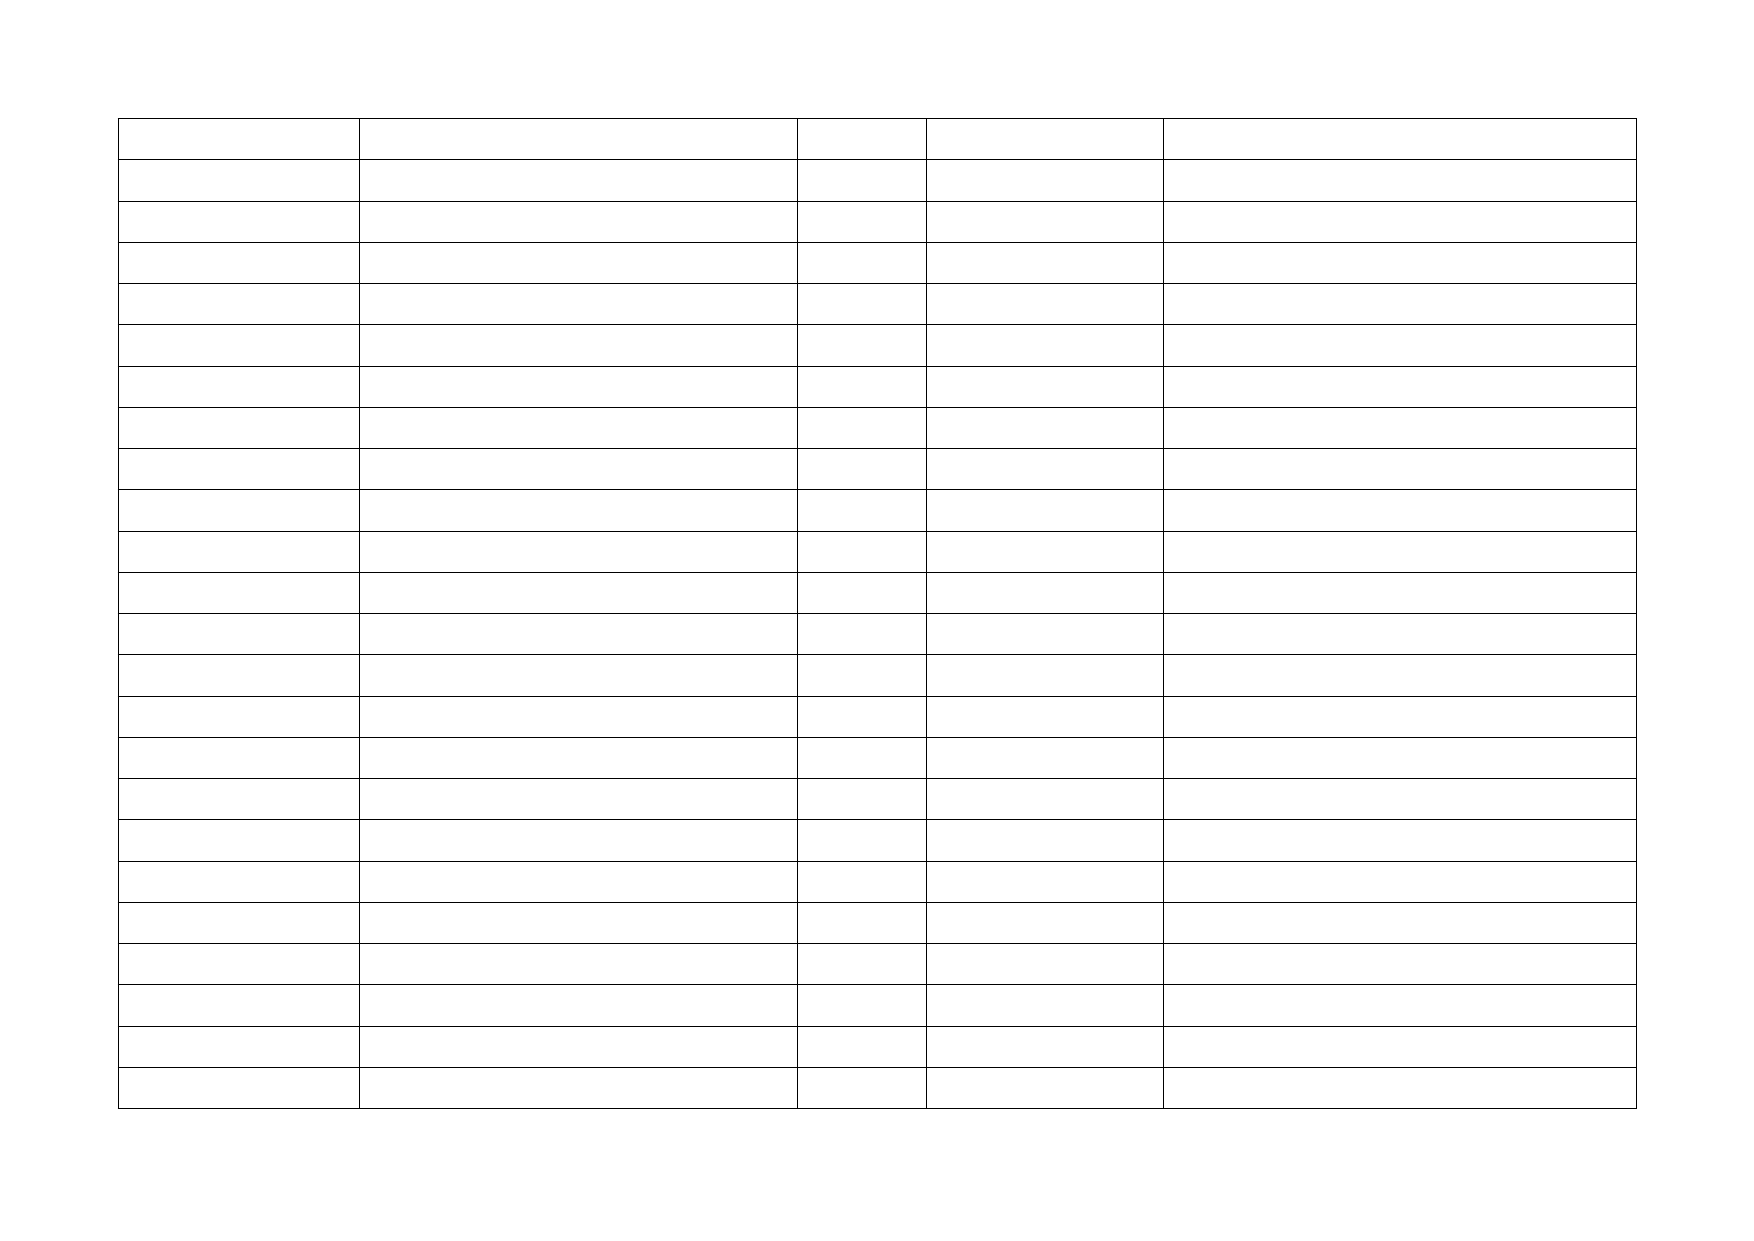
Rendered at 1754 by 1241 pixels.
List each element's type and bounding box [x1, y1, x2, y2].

table_cell [119, 573, 359, 613]
table_cell [1164, 820, 1636, 861]
table_cell [360, 944, 797, 984]
table_cell [798, 1027, 926, 1067]
table_cell [927, 1027, 1163, 1067]
table_cell [360, 985, 797, 1026]
table_cell [1164, 367, 1636, 407]
table_cell [1164, 1027, 1636, 1067]
table_cell [360, 1068, 797, 1108]
table_cell [360, 532, 797, 572]
table_cell [927, 1068, 1163, 1108]
table_cell [798, 655, 926, 696]
table_cell [1164, 697, 1636, 737]
table_cell [927, 614, 1163, 654]
table_cell [927, 449, 1163, 489]
table_cell [119, 160, 359, 201]
table_cell [798, 738, 926, 778]
table_cell [1164, 985, 1636, 1026]
table_cell [1164, 779, 1636, 819]
table_cell [119, 449, 359, 489]
table_cell [119, 655, 359, 696]
table_cell [927, 697, 1163, 737]
table_cell [1164, 944, 1636, 984]
table_cell [927, 325, 1163, 366]
table_cell [798, 944, 926, 984]
table_cell [119, 284, 359, 324]
table_cell [1164, 862, 1636, 902]
table_cell [1164, 284, 1636, 324]
table_cell [119, 490, 359, 531]
table_cell [1164, 490, 1636, 531]
table_cell [798, 820, 926, 861]
table_cell [1164, 160, 1636, 201]
table_cell [119, 325, 359, 366]
table_cell [798, 243, 926, 283]
table_cell [798, 449, 926, 489]
table_cell [1164, 614, 1636, 654]
table_cell [1164, 738, 1636, 778]
table_cell [798, 573, 926, 613]
table_cell [360, 697, 797, 737]
table_cell [927, 408, 1163, 448]
table_cell [119, 408, 359, 448]
table_cell [360, 820, 797, 861]
table_cell [360, 738, 797, 778]
table_cell [798, 985, 926, 1026]
table_cell [119, 697, 359, 737]
table_cell [119, 1027, 359, 1067]
table_cell [360, 119, 797, 159]
table_cell [927, 779, 1163, 819]
table_cell [360, 655, 797, 696]
table_cell [1164, 243, 1636, 283]
table_cell [360, 903, 797, 943]
table_cell [360, 367, 797, 407]
table_cell [927, 202, 1163, 242]
table_cell [798, 532, 926, 572]
table_cell [1164, 202, 1636, 242]
table_cell [360, 1027, 797, 1067]
table_cell [1164, 1068, 1636, 1108]
table_cell [798, 408, 926, 448]
table_cell [1164, 449, 1636, 489]
table_cell [360, 490, 797, 531]
table_cell [119, 243, 359, 283]
table_cell [927, 532, 1163, 572]
table_cell [119, 820, 359, 861]
table_cell [927, 985, 1163, 1026]
table_cell [360, 449, 797, 489]
table_cell [927, 944, 1163, 984]
table_cell [119, 119, 359, 159]
table_cell [927, 903, 1163, 943]
table_cell [927, 862, 1163, 902]
table_cell [798, 614, 926, 654]
table_cell [798, 779, 926, 819]
table_cell [927, 738, 1163, 778]
table_cell [360, 408, 797, 448]
table_cell [1164, 903, 1636, 943]
table_cell [927, 367, 1163, 407]
table_cell [798, 202, 926, 242]
table_cell [360, 573, 797, 613]
table_cell [119, 738, 359, 778]
table_cell [360, 325, 797, 366]
table_cell [360, 614, 797, 654]
table_cell [360, 243, 797, 283]
table_cell [798, 1068, 926, 1108]
table_cell [927, 119, 1163, 159]
table_cell [1164, 325, 1636, 366]
table_cell [119, 1068, 359, 1108]
table_cell [798, 160, 926, 201]
table_cell [119, 903, 359, 943]
table_cell [927, 243, 1163, 283]
table_cell [798, 490, 926, 531]
table_cell [360, 202, 797, 242]
table_cell [1164, 119, 1636, 159]
table_cell [1164, 532, 1636, 572]
table_cell [927, 284, 1163, 324]
table_cell [360, 779, 797, 819]
table_cell [1164, 408, 1636, 448]
table_cell [798, 862, 926, 902]
table_cell [360, 284, 797, 324]
table_cell [360, 862, 797, 902]
table_cell [360, 160, 797, 201]
table_cell [798, 325, 926, 366]
table_cell [119, 779, 359, 819]
table_cell [798, 284, 926, 324]
table_cell [927, 490, 1163, 531]
table_cell [119, 367, 359, 407]
table_cell [119, 532, 359, 572]
table_cell [927, 820, 1163, 861]
table_cell [927, 655, 1163, 696]
table_cell [119, 944, 359, 984]
table_cell [1164, 573, 1636, 613]
table_cell [798, 367, 926, 407]
table_cell [798, 903, 926, 943]
table_cell [1164, 655, 1636, 696]
table_cell [119, 614, 359, 654]
table_cell [798, 119, 926, 159]
table_cell [927, 573, 1163, 613]
table_cell [119, 202, 359, 242]
table_cell [119, 862, 359, 902]
table_cell [927, 160, 1163, 201]
table_cell [798, 697, 926, 737]
table_cell [119, 985, 359, 1026]
